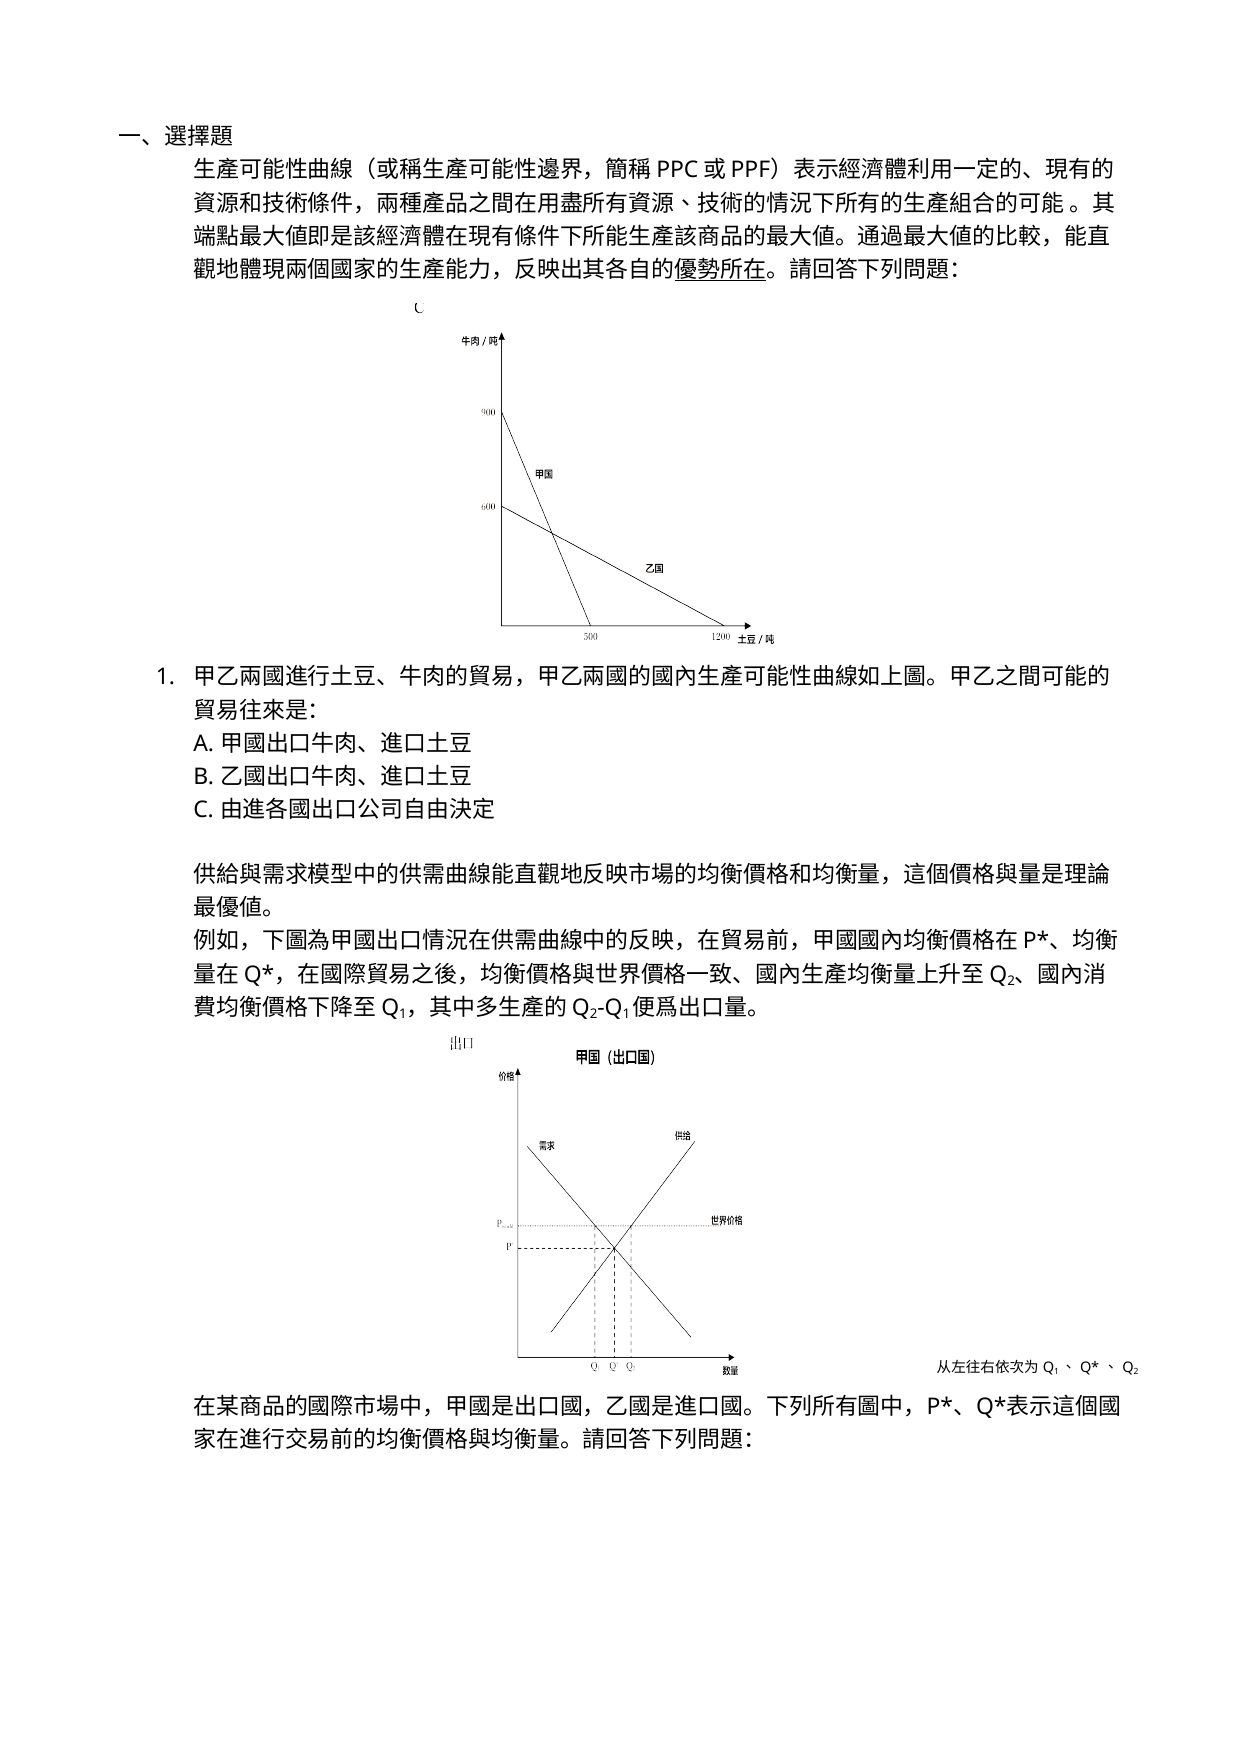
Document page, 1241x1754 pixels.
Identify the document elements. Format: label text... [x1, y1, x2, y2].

list 生產可能性曲線（或稱生產可能性邊界，簡稱PPC或PPF）表示經濟體利用一定的、現有的資源和技術條件，兩種產品之間在用盡所有資源、技術的情況下所有的生產組合的可能 。其端點最大値即是該經濟體在現有條件下所能生產該商品的最大値。通過最大値的比較，能直觀地體現兩個國家的生產能力，反映出其各自的優勢所在。請回答下列問題： [156, 151, 1122, 284]
list B. 乙國出口牛肉、進口土豆 [156, 758, 1122, 791]
list 供給與需求模型中的供需曲線能直觀地反映市場的均衡價格和均衡量，這個價格與量是理論最優値。 [156, 856, 1122, 922]
list 在某商品的國際市場中，甲國是出口國，乙國是進口國。下列所有圖中，P*、Q*表示這個國家在進行交易前的均衡價格與均衡量。請回答下列問題： [156, 1022, 1122, 1454]
list 甲乙兩國進行土豆、牛肉的貿易，甲乙兩國的國內生產可能性曲線如上圖。甲乙之間可能的貿易往來是： [156, 284, 1122, 725]
picture [451, 1030, 789, 1388]
list C. 由進各國出口公司自由決定 [156, 791, 1122, 825]
list 例如，下圖為甲國出口情況在供需曲線中的反映，在貿易前，甲國國內均衡價格在P*、均衡量在Q*，在國際貿易之後，均衡價格與世界價格一致、國內生產均衡量上升至Q2、國內消費均衡價格下降至Q1，其中多生產的Q2-Q1便爲出口量。 [156, 922, 1122, 1022]
picture [414, 303, 826, 659]
list A. 甲國出口牛肉、進口土豆 [156, 725, 1122, 758]
